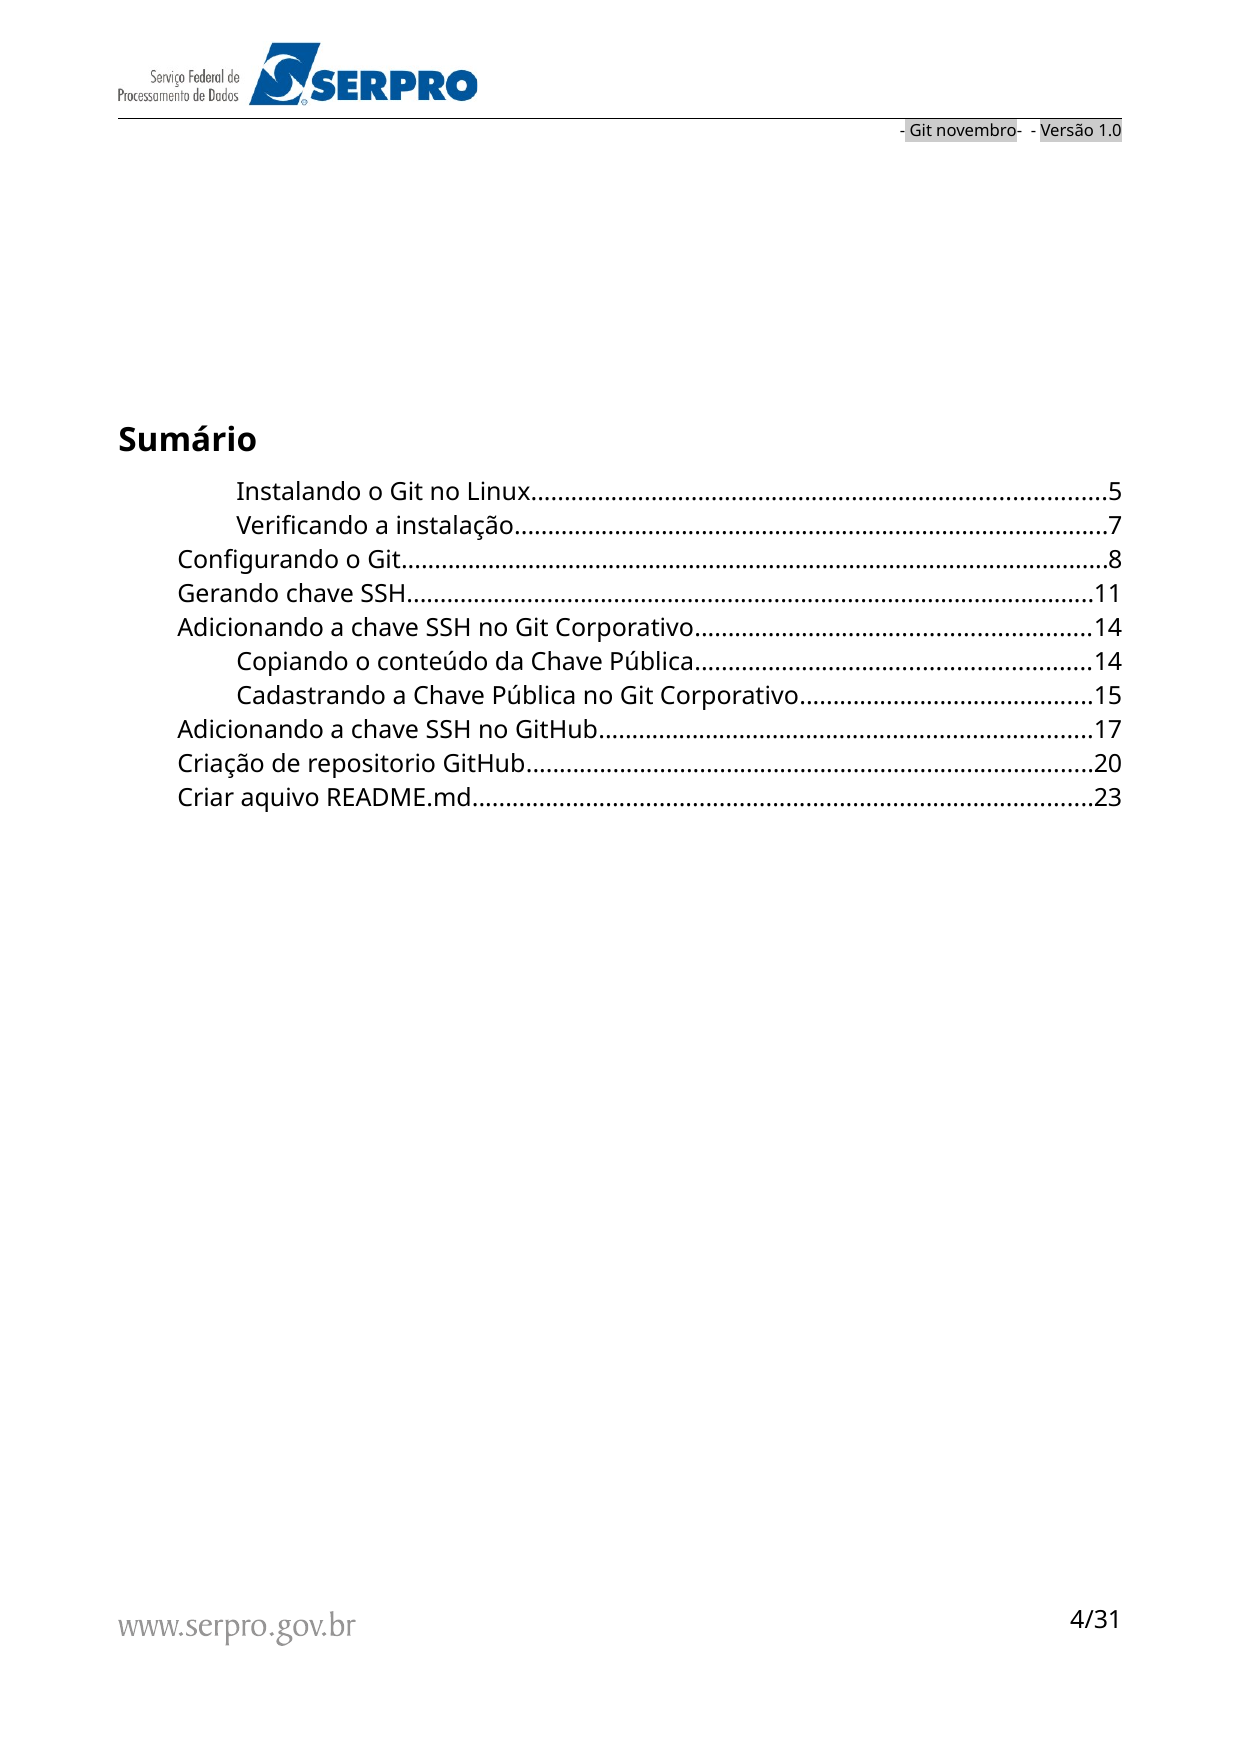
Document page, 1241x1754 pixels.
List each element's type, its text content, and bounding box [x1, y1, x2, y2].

text Cadastrando a Chave Pública no Git Corporativo 15 [236, 678, 1122, 712]
text Configurando o Git 8 [177, 541, 1122, 576]
text Criação de repositorio GitHub 20 [177, 746, 1122, 780]
picture [118, 41, 478, 106]
text Copiando o conteúdo da Chave Pública 14 [236, 644, 1122, 678]
text Verificando a instalação 7 [236, 507, 1122, 541]
text Gerando chave SSH 11 [177, 576, 1122, 609]
text Criar aquivo README.md 23 [177, 780, 1122, 814]
subtitle Sumário [118, 415, 1122, 461]
text Adicionando a chave SSH no GitHub 17 [177, 712, 1122, 746]
text Instalando o Git no Linux 5 [236, 473, 1122, 507]
text Adicionando a chave SSH no Git Corporativo 14 [177, 609, 1122, 644]
